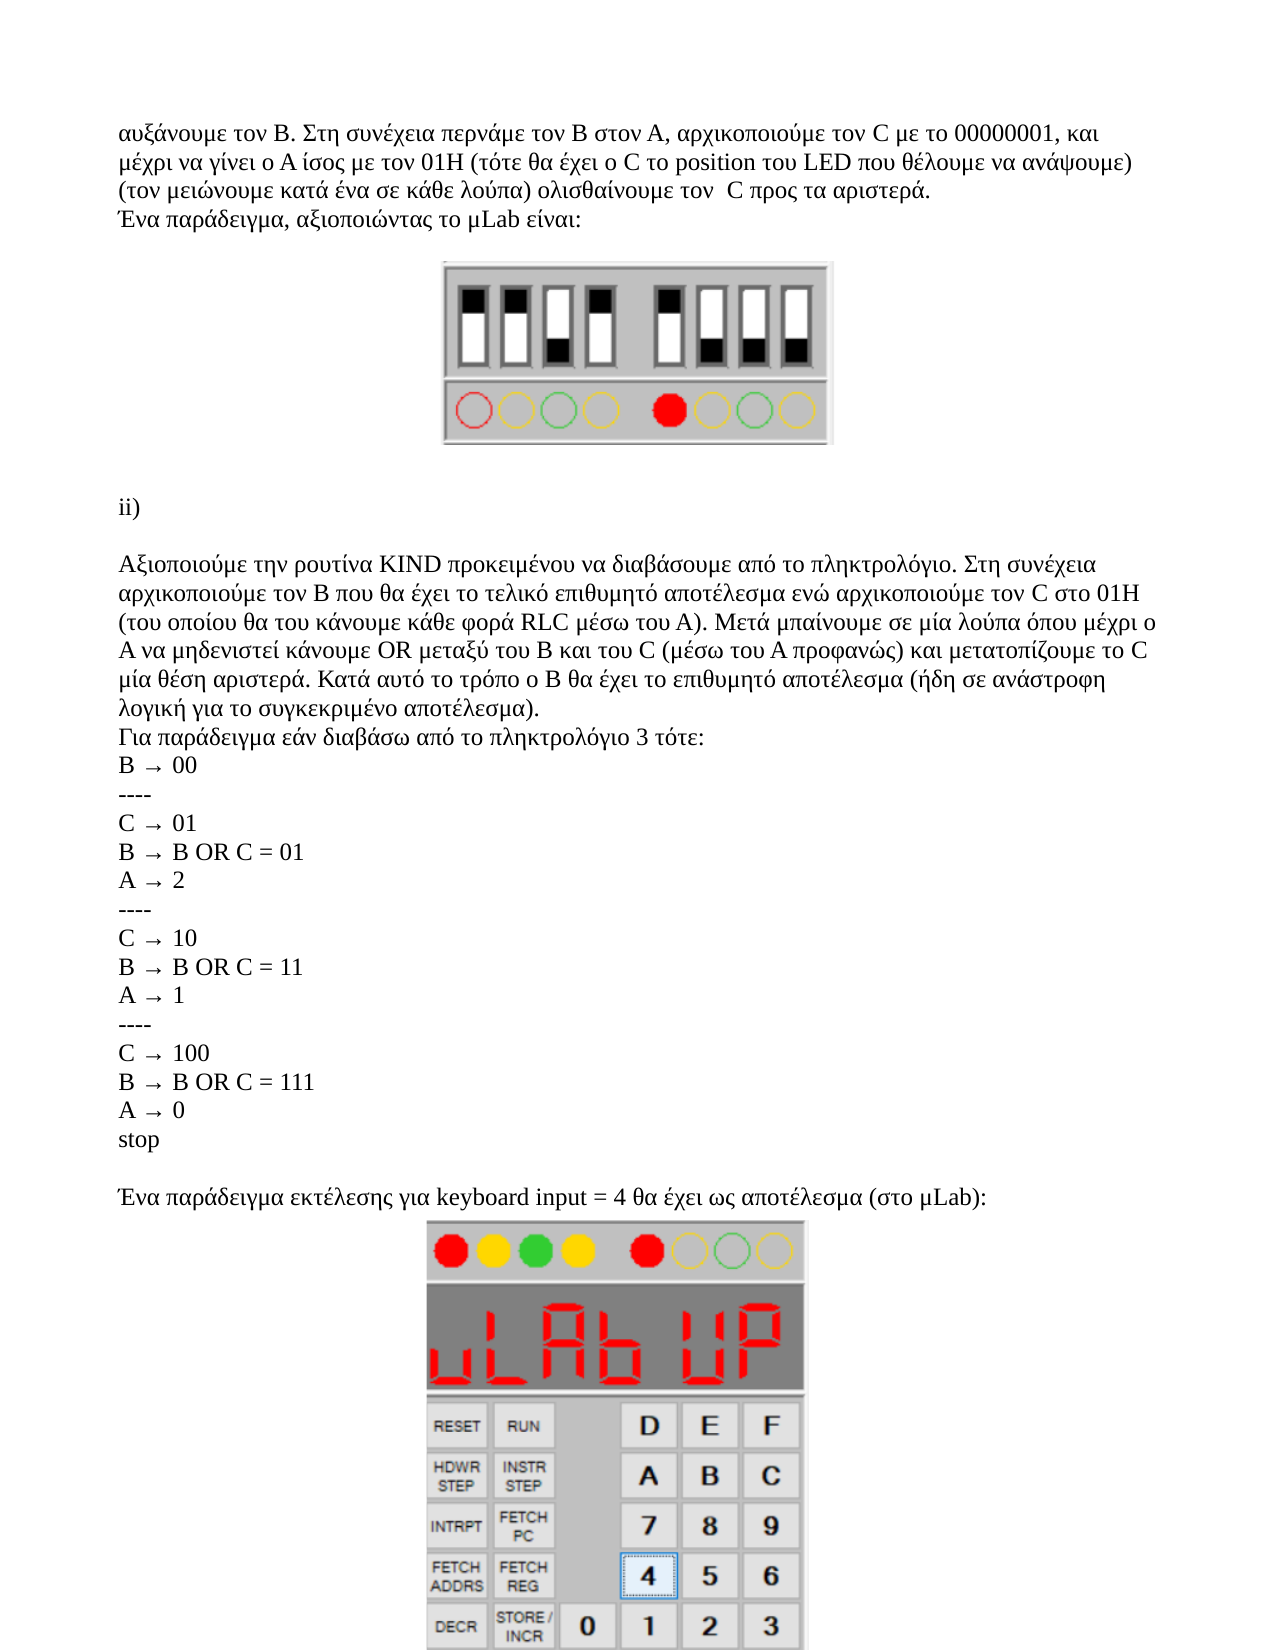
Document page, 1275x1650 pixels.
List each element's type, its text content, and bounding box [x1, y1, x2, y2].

text Ένα παράδειγμα εκτέλεσης για keyboard input = 4 θα έχει ως αποτέλεσμα (στο μLab): [118, 1182, 1157, 1211]
text Αξιοποιούμε την ρουτίνα KIND προκειμένου να διαβάσουμε από το πληκτρολόγιο. Στη συνέχεια αρχικοποιούμε τον Β που θα έχει το τελικό επιθυμητό αποτέλεσμα ενώ αρχικοποιούμε τον C στο 01Η (του οποίου θα του κάνουμε κάθε φορά RLC μέσω του Α). Μετά μπαίνουμε σε μία λούπα όπου μέχρι ο Α να μηδενιστεί κάνουμε OR μεταξύ του Β και του C (μέσω του Α προφανώς) και μετατοπίζουμε το C μία θέση αριστερά. Κατά αυτό το τρόπο ο Β θα έχει το επιθυμητό αποτέλεσμα (ήδη σε ανάστροφη λογική για το συγκεκριμένο αποτέλεσμα). [118, 549, 1157, 722]
text ---- [118, 894, 1157, 923]
text C → 10 [118, 923, 1157, 952]
text ---- [118, 1009, 1157, 1038]
text Για παράδειγμα εάν διαβάσω από το πληκτρολόγιο 3 τότε: [118, 722, 1157, 751]
text C → 01 [118, 808, 1157, 837]
text B → B OR C = 01 [118, 837, 1157, 866]
text ---- [118, 779, 1157, 808]
text ii) [118, 492, 1157, 521]
text A → 1 [118, 981, 1157, 1009]
picture [426, 1220, 809, 1650]
text B → B OR C = 111 [118, 1067, 1157, 1096]
text A → 2 [118, 866, 1157, 894]
picture [440, 261, 835, 445]
text C → 100 [118, 1038, 1157, 1067]
text αυξάνουμε τον Β. Στη συνέχεια περνάμε τον Β στον Α, αρχικοποιούμε τον C με το 00000001, και μέχρι να γίνει ο Α ίσος με τον 01Η (τότε θα έχει ο C το position του LED που θέλουμε να ανάψουμε) (τον μειώνουμε κατά ένα σε κάθε λούπα) ολισθαίνουμε τον C προς τα αριστερά. [118, 118, 1157, 204]
text A → 0 [118, 1096, 1157, 1124]
text stop [118, 1124, 1157, 1153]
text B → 00 [118, 751, 1157, 779]
text Ένα παράδειγμα, αξιοποιώντας το μLab είναι: [118, 204, 1157, 233]
text B → B OR C = 11 [118, 952, 1157, 981]
